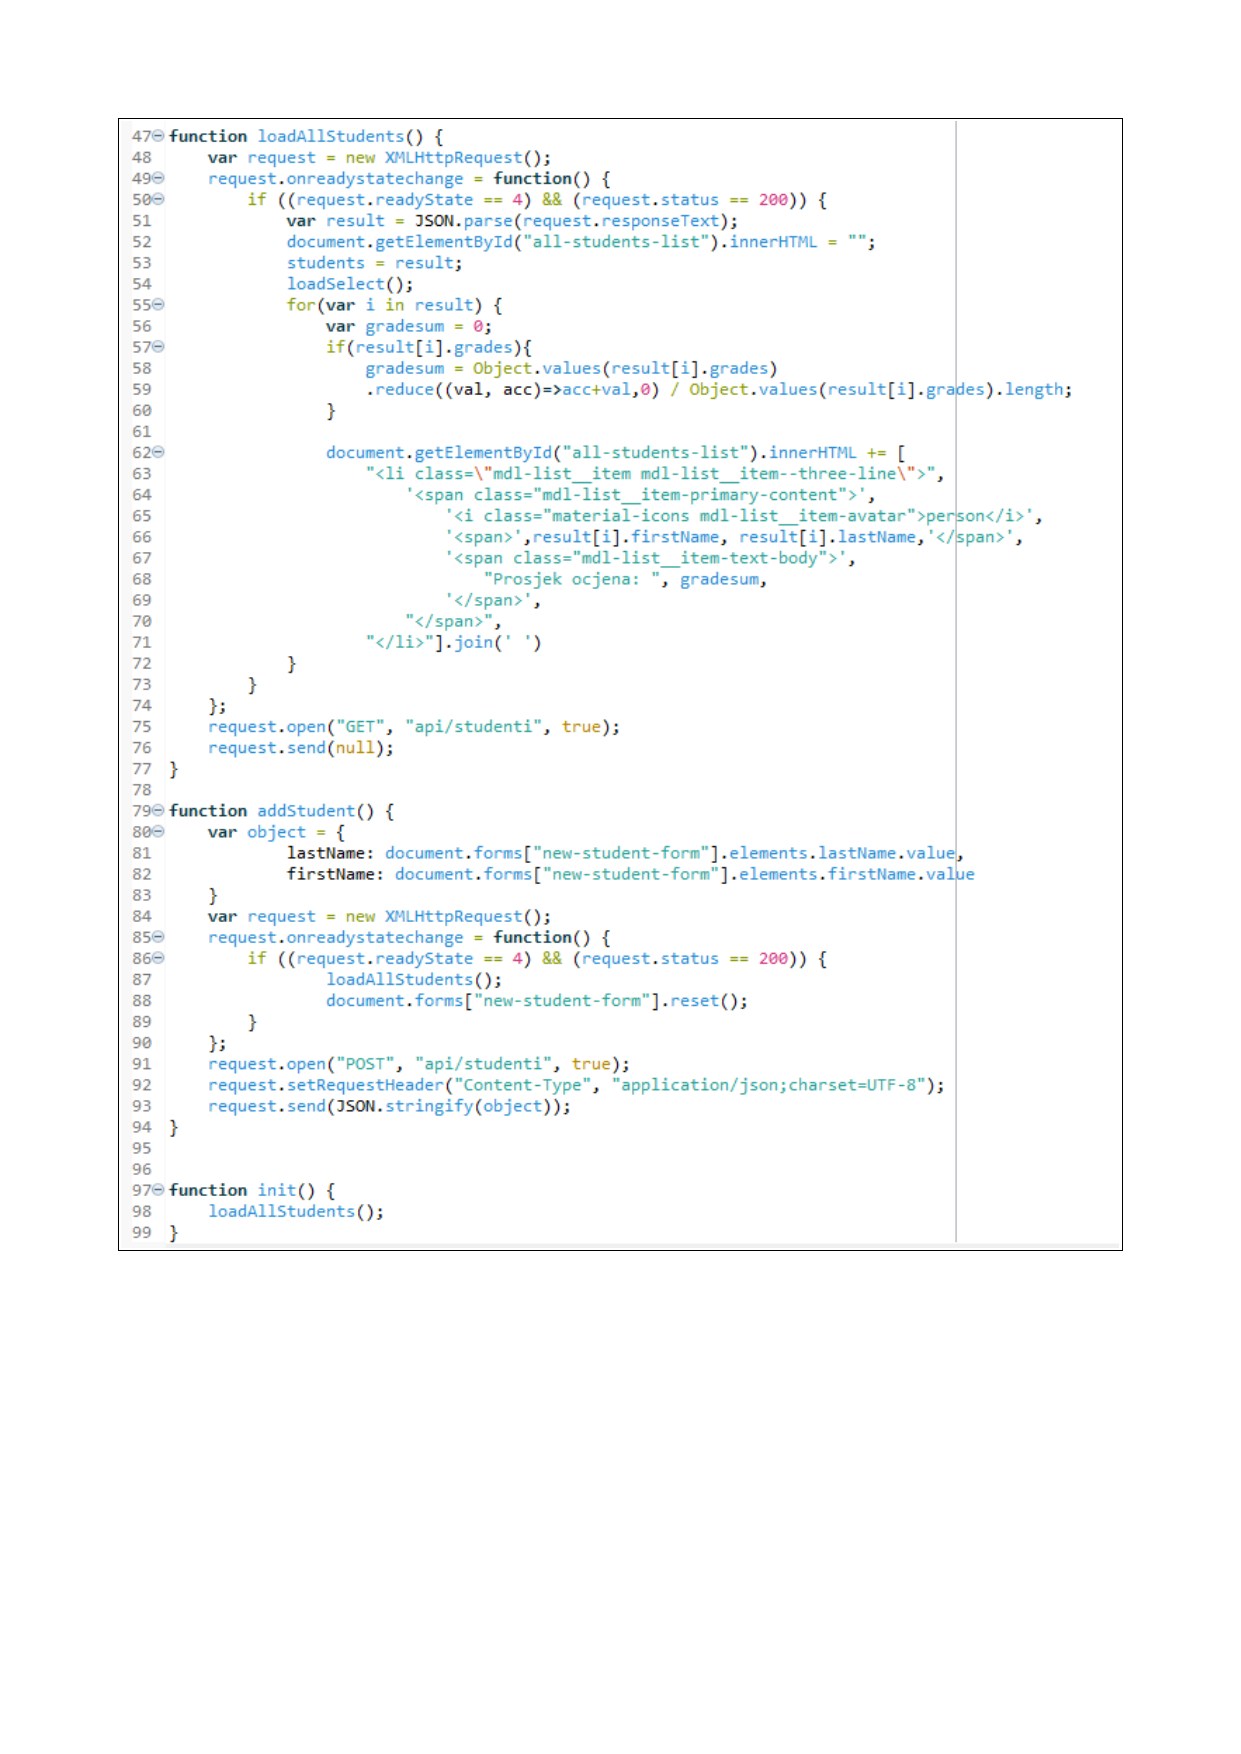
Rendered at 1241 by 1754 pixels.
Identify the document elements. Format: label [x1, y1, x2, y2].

picture [121, 121, 1119, 1248]
